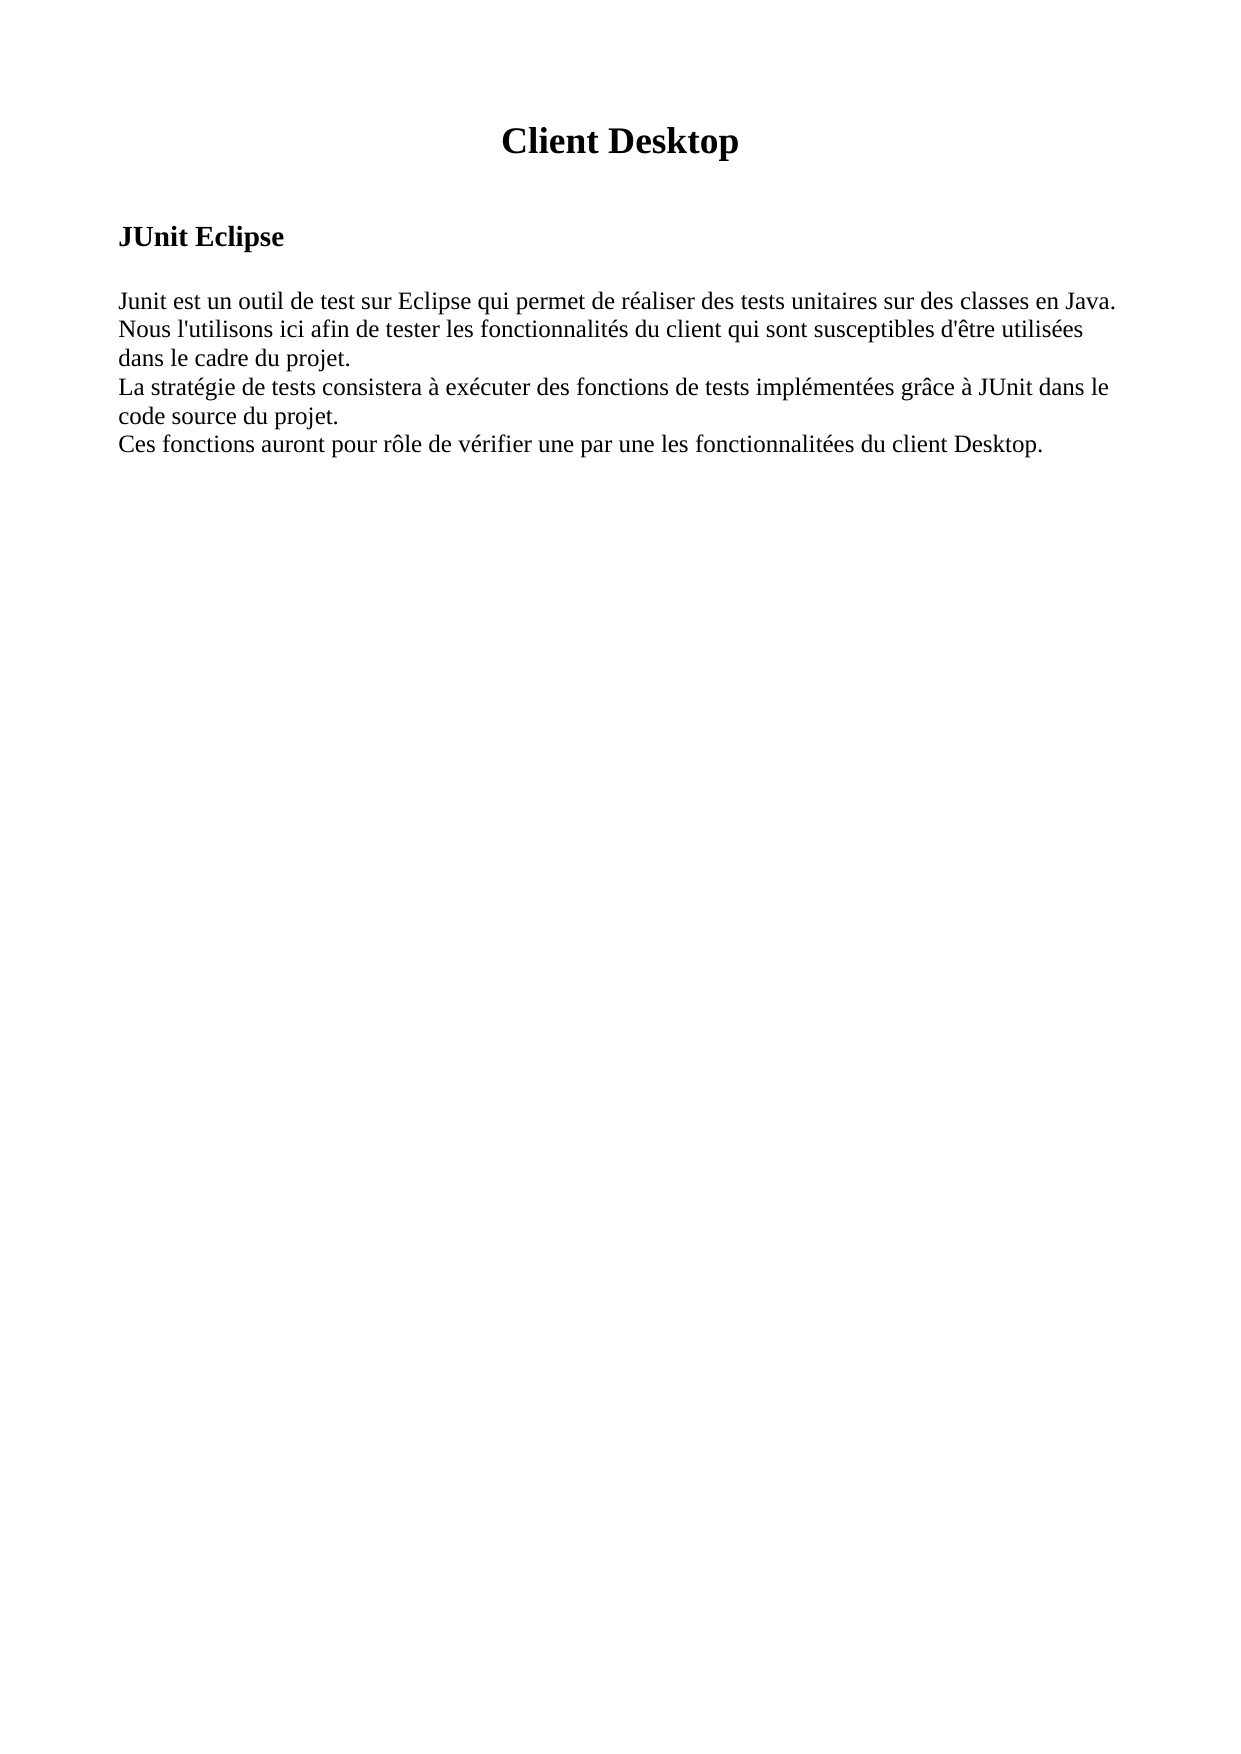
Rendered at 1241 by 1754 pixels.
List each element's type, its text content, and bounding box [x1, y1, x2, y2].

text Client Desktop [118, 118, 1122, 161]
text Ces fonctions auront pour rôle de vérifier une par une les fonctionnalitées du client Desktop. [118, 429, 1122, 458]
text Junit est un outil de test sur Eclipse qui permet de réaliser des tests unitaires sur des classes en Java. [118, 286, 1122, 314]
text Nous l'utilisons ici afin de tester les fonctionnalités du client qui sont susceptibles d'être utilisées dans le cadre du projet. La stratégie de tests consistera à exécuter des fonctions de tests implémentées grâce à JUnit dans le code source du projet. [118, 314, 1122, 429]
text JUnit Eclipse [118, 219, 1122, 252]
